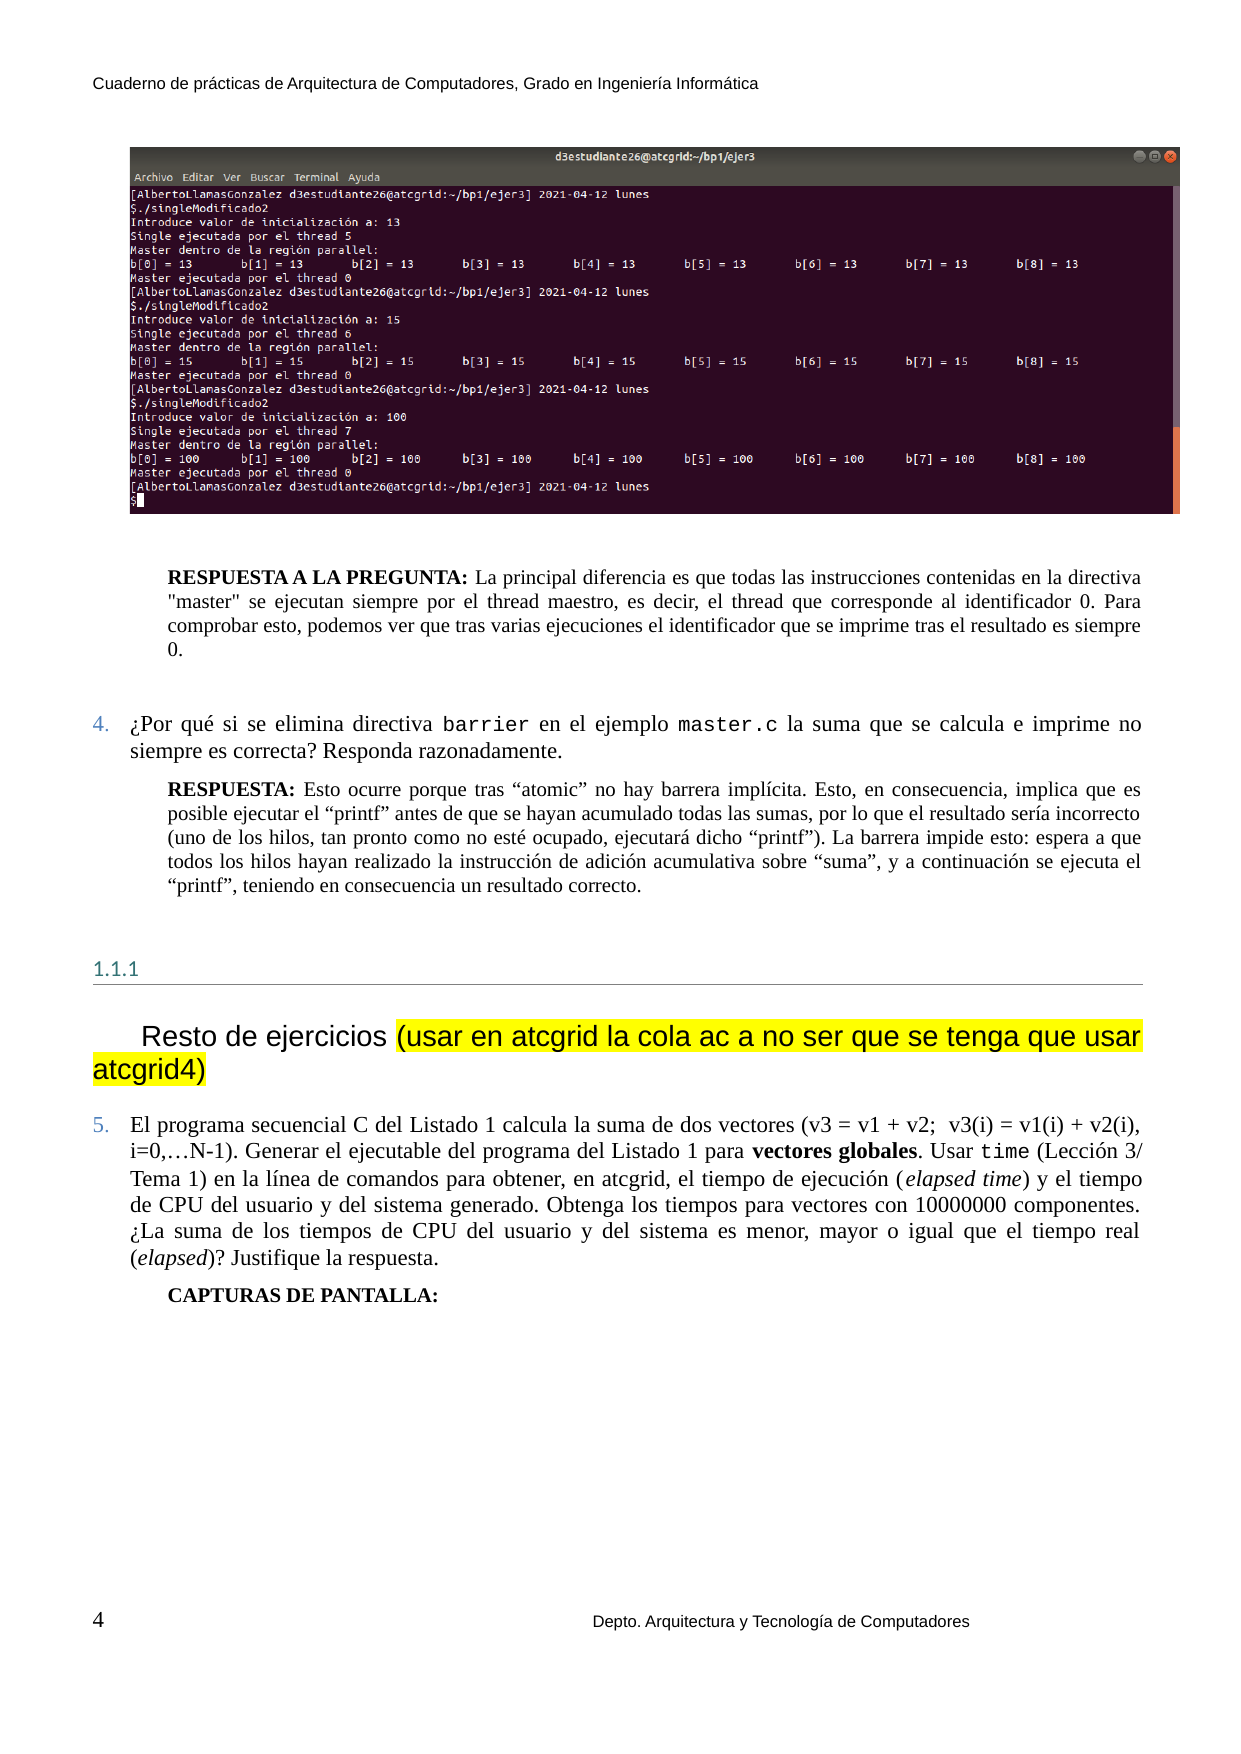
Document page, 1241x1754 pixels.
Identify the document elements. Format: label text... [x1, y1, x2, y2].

text CAPTURAS DE PANTALLA: [167, 1283, 1143, 1307]
list ¿Por qué si se elimina directiva barrier en el ejemplo master.c la suma que se calcula e imprime no siempre es correcta? Responda razonadamente. [92, 710, 1143, 764]
text RESPUESTA: Esto ocurre porque tras “atomic” no hay barrera implícita. Esto, en consecuencia, implica que es posible ejecutar el “printf” antes de que se hayan acumulado todas las sumas, por lo que el resultado sería incorrecto (uno de los hilos, tan pronto como no esté ocupado, ejecutará dicho “printf”). La barrera impide esto: espera a que todos los hilos hayan realizado la instrucción de adición acumulativa sobre “suma”, y a continuación se ejecuta el “printf”, teniendo en consecuencia un resultado correcto. [167, 776, 1143, 897]
text RESPUESTA A LA PREGUNTA: La principal diferencia es que todas las instrucciones contenidas en la directiva "master" se ejecutan siempre por el thread maestro, es decir, el thread que corresponde al identificador 0. Para comprobar esto, podemos ver que tras varias ejecuciones el identificador que se imprime tras el resultado es siempre 0. [167, 565, 1143, 661]
subtitle Resto de ejercicios (usar en atcgrid la cola ac a no ser que se tenga que usar atcgrid4) [92, 1019, 1143, 1086]
list El programa secuencial C del Listado 1 calcula la suma de dos vectores (v3 = v1 + v2; v3(i) = v1(i) + v2(i), i=0,…N-1). Generar el ejecutable del programa del Listado 1 para vectores globales. Usar time (Lección 3/ Tema 1) en la línea de comandos para obtener, en atcgrid, el tiempo de ejecución (elapsed time) y el tiempo de CPU del usuario y del sistema generado. Obtenga los tiempos para vectores con 10000000 componentes. ¿La suma de los tiempos de CPU del usuario y del sistema es menor, mayor o igual que el tiempo real (elapsed)? Justifique la respuesta. [92, 1111, 1143, 1270]
